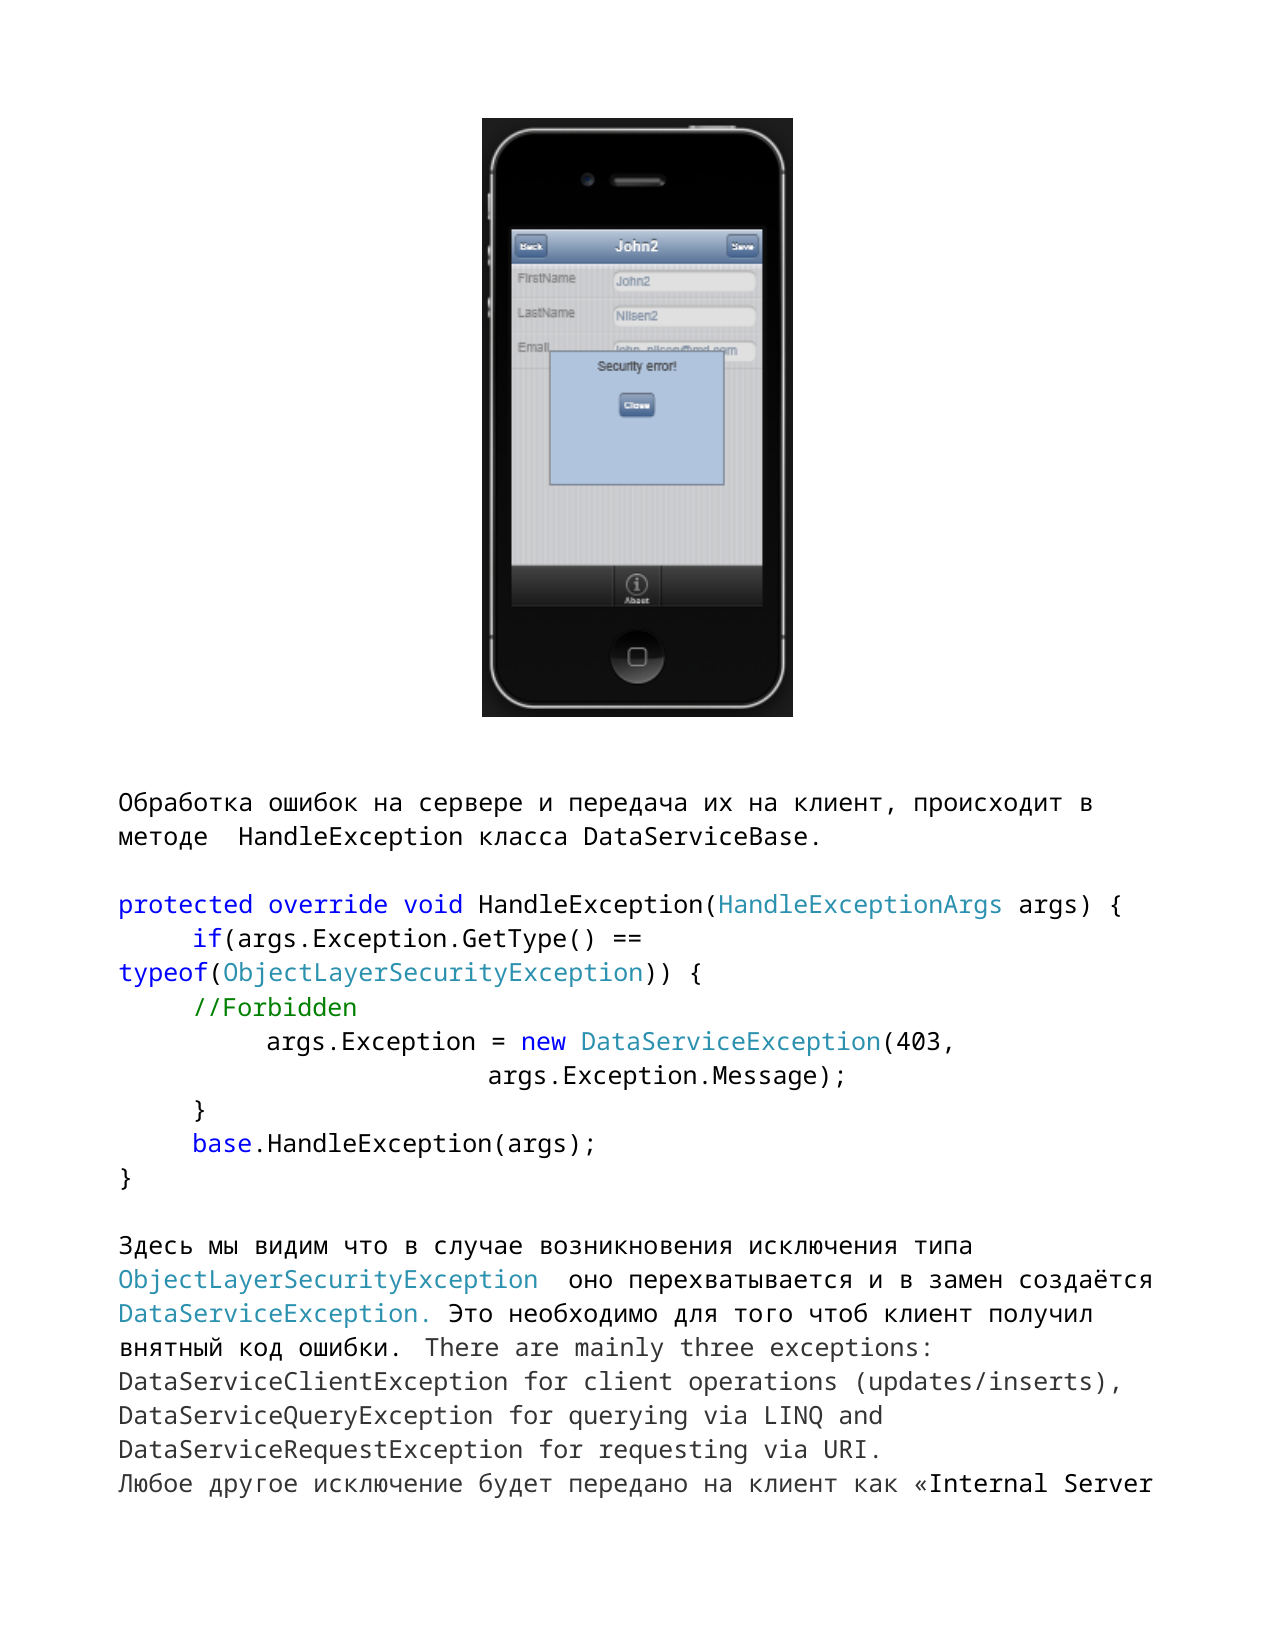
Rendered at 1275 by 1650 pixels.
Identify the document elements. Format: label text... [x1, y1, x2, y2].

text Обработка ошибок на сервере и передача их на клиент, происходит в методе HandleException класса DataServiceBase. [118, 785, 1157, 853]
text Любое другое исключение будет передано на клиент как «Internal Server [118, 1466, 1157, 1500]
text Здесь мы видим что в случае возникновения исключения типа ObjectLayerSecurityException оно перехватывается и в замен создаётся DataServiceException. Это необходимо для того чтоб клиент получил внятный код ошибки. There are mainly three exceptions: DataServiceClientException for client operations (updates/inserts), DataServiceQueryException for querying via LINQ and DataServiceRequestException for requesting via URI. [118, 1228, 1157, 1466]
text protected override void HandleException(HandleExceptionArgs args) { [118, 887, 1157, 921]
text if(args.Exception.GetType() == typeof(ObjectLayerSecurityException)) { [118, 921, 1157, 989]
text base.HandleException(args); [118, 1125, 1157, 1159]
text } [118, 1091, 1157, 1125]
text } [118, 1159, 1157, 1193]
text //Forbidden [118, 989, 1157, 1023]
text args.Exception = new DataServiceException(403, args.Exception.Message); [118, 1023, 1157, 1091]
